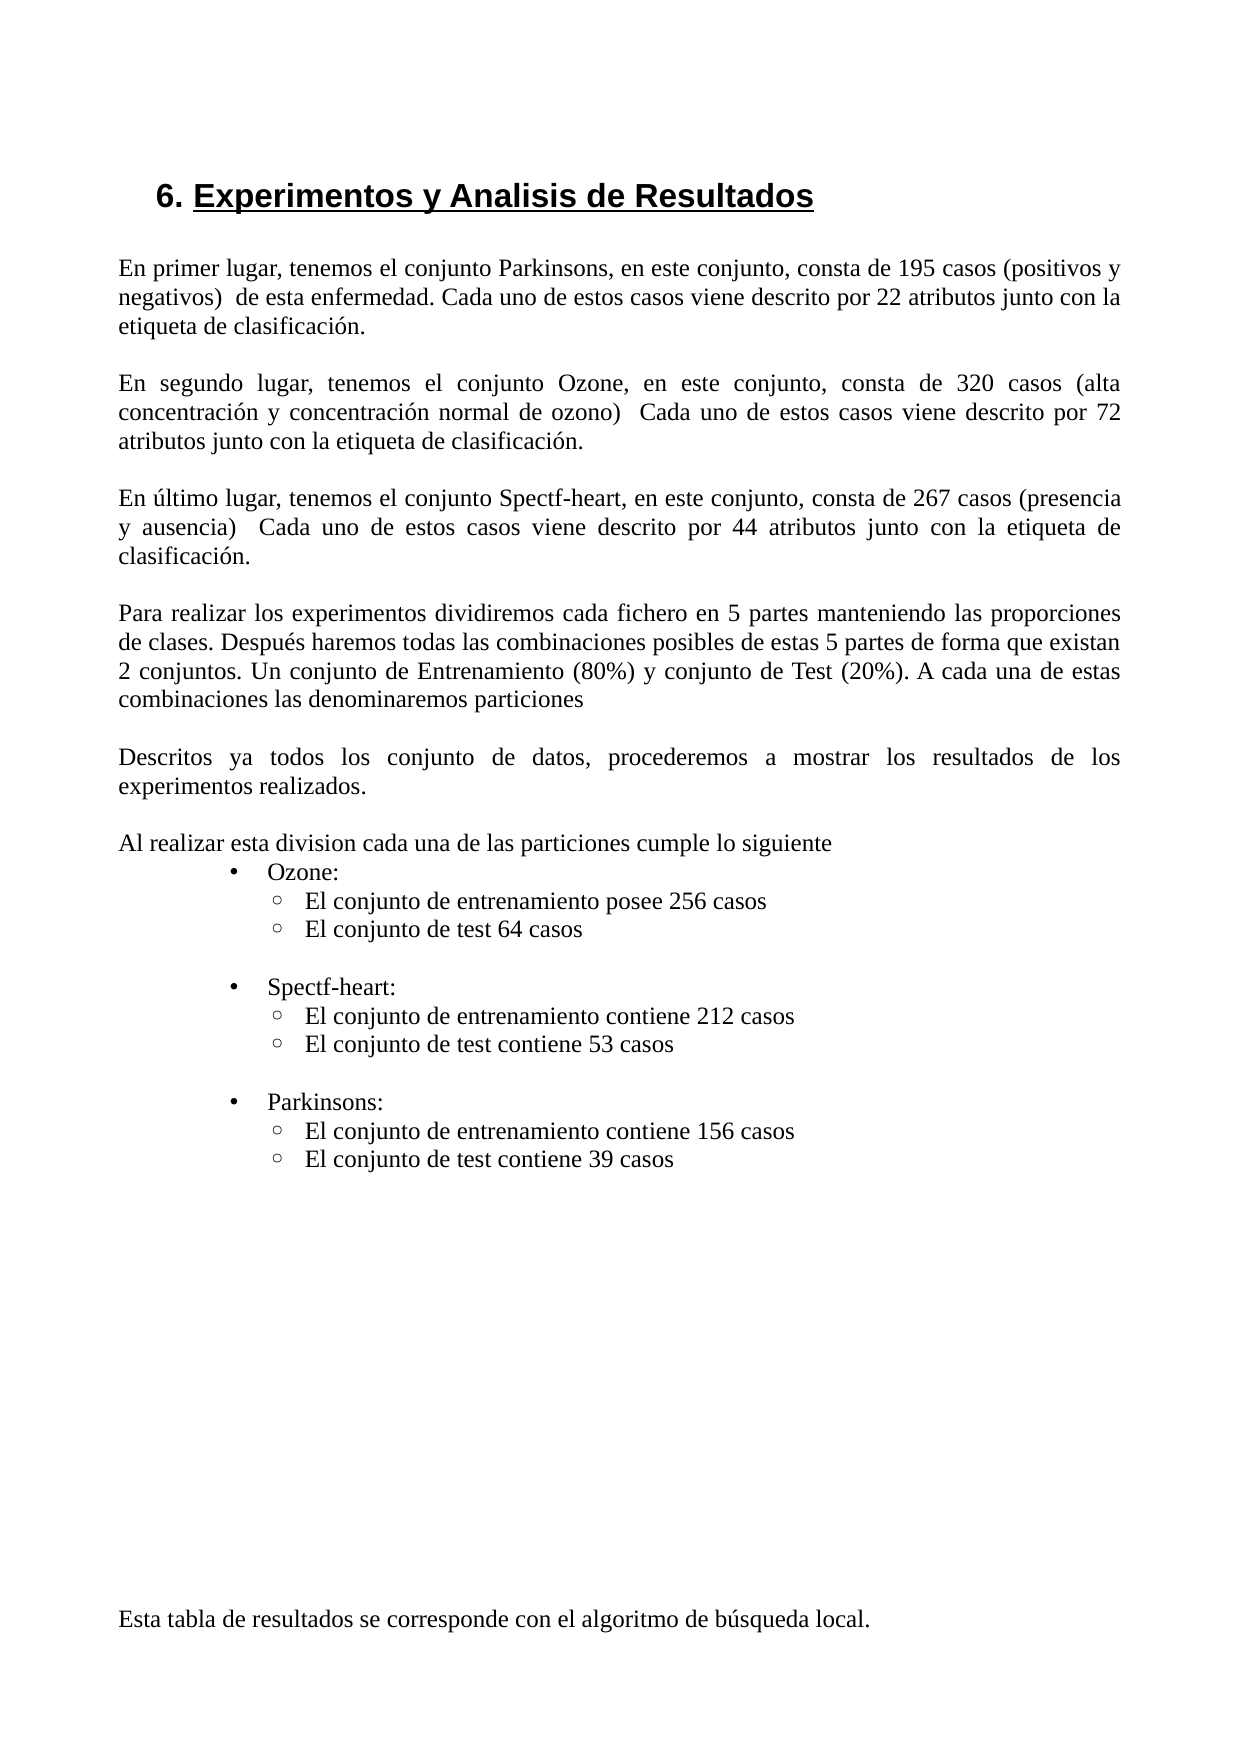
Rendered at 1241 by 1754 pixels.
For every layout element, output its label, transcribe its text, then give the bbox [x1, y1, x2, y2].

list El conjunto de test 64 casos [267, 914, 1122, 943]
text Para realizar los experimentos dividiremos cada fichero en 5 partes manteniendo las proporciones de clases. Después haremos todas las combinaciones posibles de estas 5 partes de forma que existan 2 conjuntos. Un conjunto de Entrenamiento (80%) y conjunto de Test (20%). A cada una de estas combinaciones las denominaremos particiones [118, 598, 1122, 713]
list El conjunto de entrenamiento contiene 212 casos [267, 1001, 1122, 1029]
text En primer lugar, tenemos el conjunto Parkinsons, en este conjunto, consta de 195 casos (positivos y negativos) de esta enfermedad. Cada uno de estos casos viene descrito por 22 atributos junto con la etiqueta de clasificación. [118, 253, 1122, 339]
list Spectf-heart: [229, 972, 1122, 1001]
list El conjunto de entrenamiento contiene 156 casos [267, 1116, 1122, 1144]
list El conjunto de test contiene 39 casos [267, 1144, 1122, 1173]
list El conjunto de test contiene 53 casos [267, 1029, 1122, 1058]
list Ozone: [229, 857, 1122, 886]
list Parkinsons: [229, 1087, 1122, 1116]
list El conjunto de entrenamiento posee 256 casos [267, 886, 1122, 914]
text Esta tabla de resultados se corresponde con el algoritmo de búsqueda local. [118, 1604, 1122, 1633]
text En segundo lugar, tenemos el conjunto Ozone, en este conjunto, consta de 320 casos (alta concentración y concentración normal de ozono) Cada uno de estos casos viene descrito por 72 atributos junto con la etiqueta de clasificación. [118, 368, 1122, 454]
text Al realizar esta division cada una de las particiones cumple lo siguiente [118, 828, 1122, 857]
text En último lugar, tenemos el conjunto Spectf-heart, en este conjunto, consta de 267 casos (presencia y ausencia) Cada uno de estos casos viene descrito por 44 atributos junto con la etiqueta de clasificación. [118, 483, 1122, 569]
text Descritos ya todos los conjunto de datos, procederemos a mostrar los resultados de los experimentos realizados. [118, 742, 1122, 799]
list Experimentos y Analisis de Resultados [156, 176, 1122, 215]
